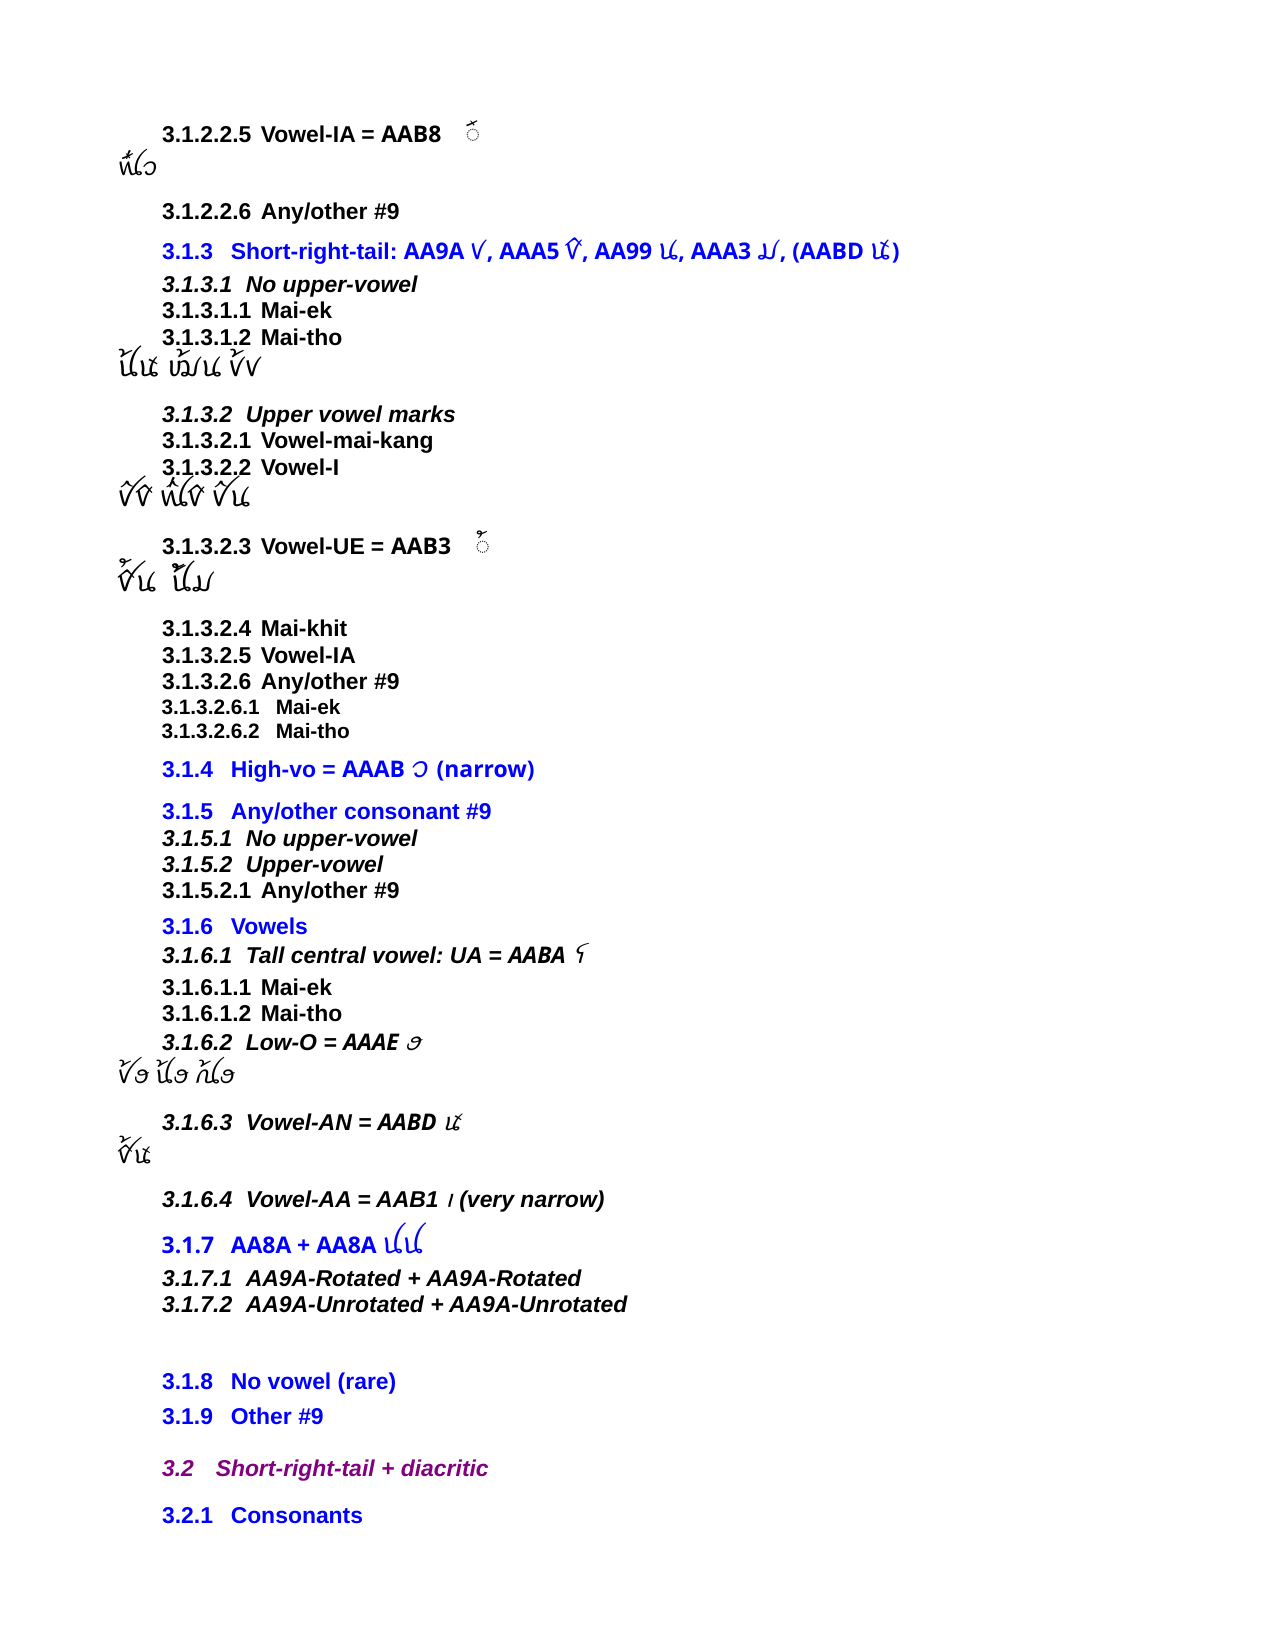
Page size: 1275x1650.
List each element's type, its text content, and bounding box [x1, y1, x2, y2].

subtitle Vowel-mai-kang [156, 427, 1157, 453]
subtitle Tall central vowel: UA = AABA ꪺ [156, 939, 1157, 974]
subtitle Mai-ek [156, 297, 1157, 324]
subtitle Vowel-IA = AAB8 ꪸ [156, 118, 1157, 153]
subtitle High-vo = AAAB ꪫ (narrow) [156, 751, 1157, 789]
subtitle No vowel (rare) [156, 1368, 1157, 1394]
text ꪤꪳꪙ ꪊꪳ꫁ꪣ [118, 565, 1157, 603]
subtitle Vowel-IA [156, 642, 1157, 668]
subtitle Upper vowel marks [156, 401, 1157, 427]
subtitle Vowels [156, 913, 1157, 939]
subtitle Mai-tho [156, 718, 1157, 742]
subtitle Vowel-UE = AAB3 ꪳ [156, 530, 1157, 565]
subtitle AA9A-Unrotated + AA9A-Unrotated [156, 1291, 1157, 1318]
text ꪊ꫁ꪽ ꪢ꫁ꪙ ꪚ꫁ꪚ [118, 350, 1157, 388]
subtitle Short-right-tail + diacritic [156, 1454, 1157, 1481]
subtitle Upper-vowel [156, 851, 1157, 877]
text ꪜꪲꪥ ꪡꪲ꪿ꪥ ꪜꪲꪙ [118, 480, 1157, 518]
text ꪡꪸ꪿ꪫ [118, 153, 1157, 185]
text ꪤ꫁ꪽ [118, 1141, 1157, 1173]
subtitle Vowel-I [156, 453, 1157, 480]
subtitle AA8A + AA8A ꪊꪊ [156, 1227, 1157, 1265]
subtitle Any/other consonant #9 [156, 798, 1157, 825]
subtitle Consonants [156, 1502, 1157, 1529]
subtitle Any/other #9 [156, 198, 1157, 224]
subtitle Mai-khit [156, 615, 1157, 642]
subtitle Mai-ek [156, 694, 1157, 718]
subtitle No upper-vowel [156, 825, 1157, 851]
text ꪜ꫁ꪮ ꪊ꫁ꪮ ꪏ꫁ꪮ [118, 1061, 1157, 1093]
subtitle Mai-tho [156, 1000, 1157, 1026]
subtitle No upper-vowel [156, 271, 1157, 297]
subtitle Vowel-AN = AABD ꪽ [156, 1106, 1157, 1141]
subtitle Low-O = AAAE ꪮ [156, 1026, 1157, 1061]
subtitle Mai-ek [156, 974, 1157, 1000]
subtitle AA9A-Rotated + AA9A-Rotated [156, 1265, 1157, 1291]
subtitle Short-right-tail: AA9A ꪚ, AAA5 ꪥ, AA99 ꪙ, AAA3 ꪣ, (AABD ꪽ) [156, 233, 1157, 271]
subtitle Any/other #9 [156, 877, 1157, 904]
subtitle Vowel-AA = AAB1 ꪱ (very narrow) [156, 1186, 1157, 1218]
subtitle Mai-tho [156, 324, 1157, 350]
subtitle Any/other #9 [156, 668, 1157, 694]
subtitle Other #9 [156, 1403, 1157, 1429]
